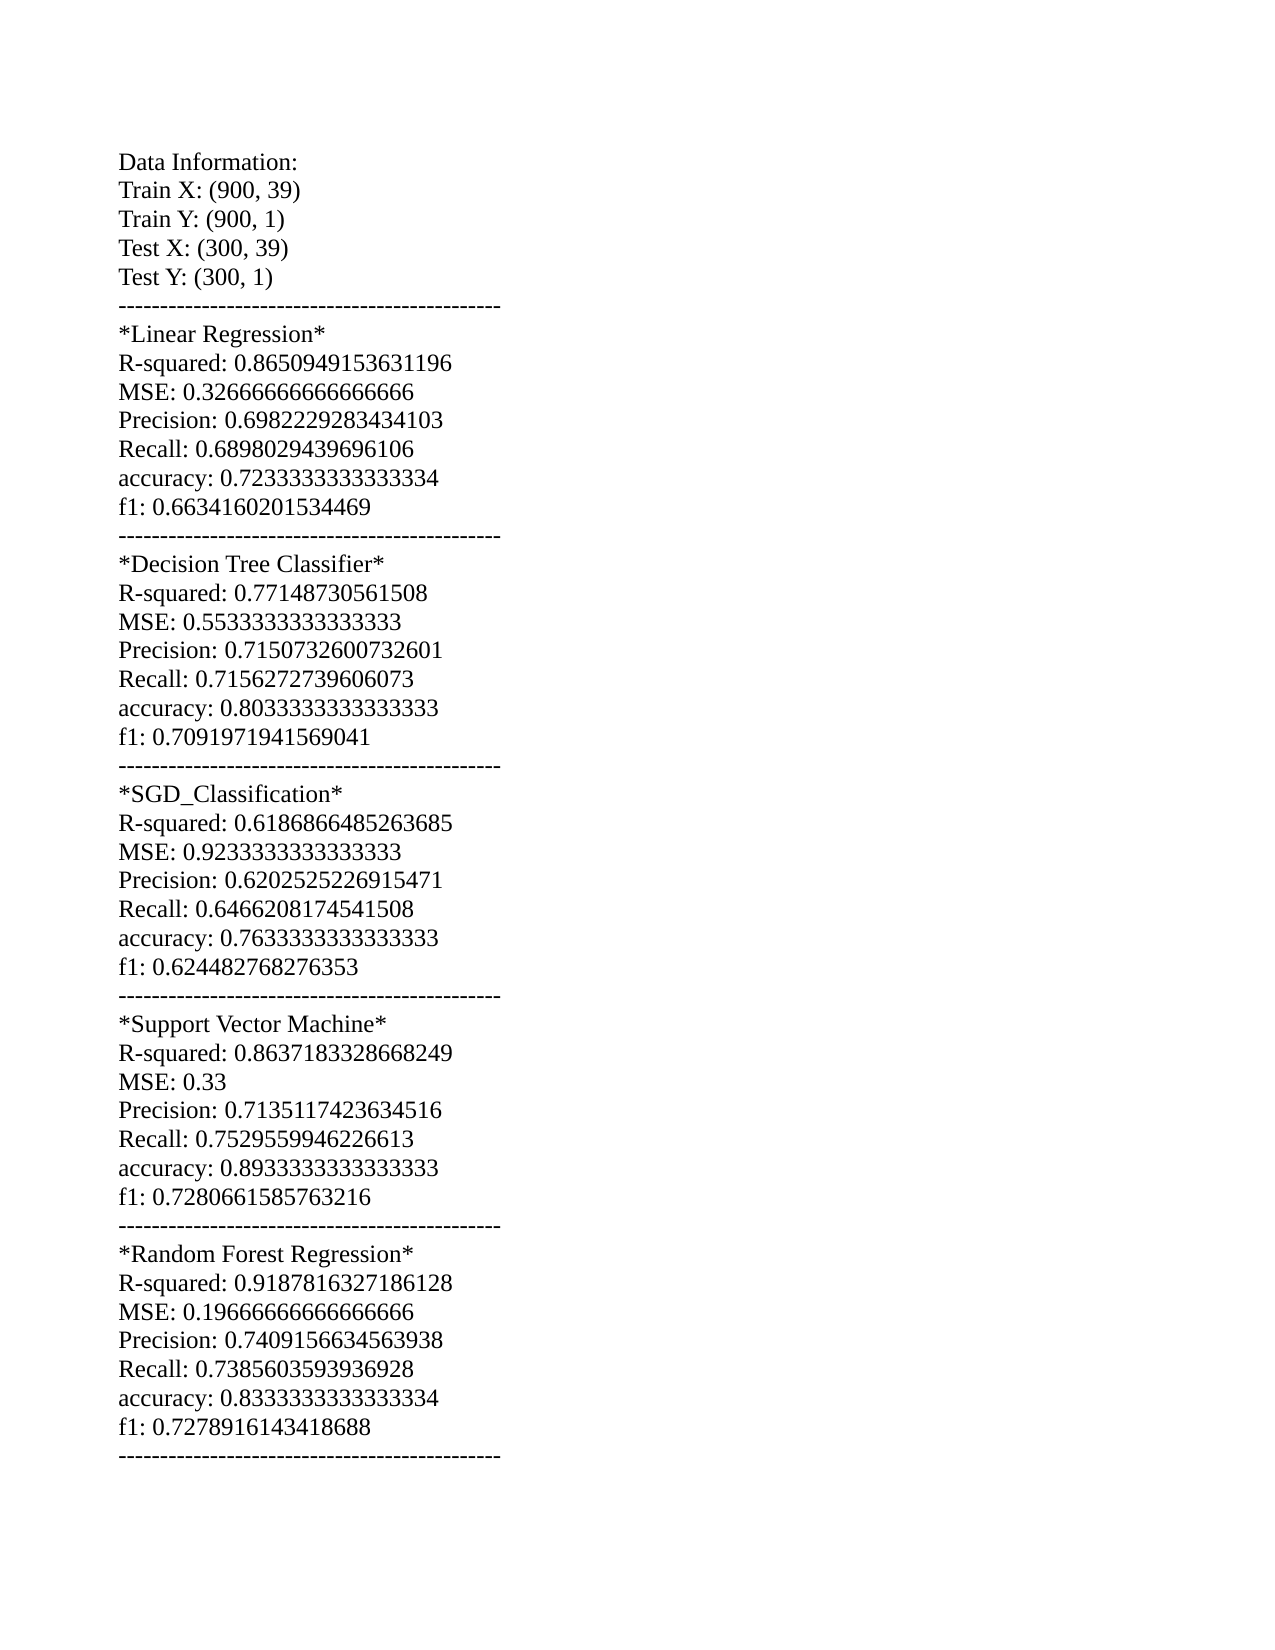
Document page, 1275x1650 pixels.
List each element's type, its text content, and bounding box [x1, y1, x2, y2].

text Test X: (300, 39) [118, 233, 1157, 262]
text accuracy: 0.7233333333333334 [118, 463, 1157, 492]
text ---------------------------------------------- [118, 1211, 1157, 1239]
text *Support Vector Machine* [118, 1009, 1157, 1038]
text MSE: 0.5533333333333333 [118, 607, 1157, 636]
text Precision: 0.7409156634563938 [118, 1326, 1157, 1354]
text *Linear Regression* [118, 319, 1157, 348]
text R-squared: 0.8650949153631196 [118, 348, 1157, 377]
text Precision: 0.7150732600732601 [118, 636, 1157, 664]
text Train X: (900, 39) [118, 176, 1157, 204]
text f1: 0.624482768276353 [118, 952, 1157, 981]
text ---------------------------------------------- [118, 981, 1157, 1009]
text ---------------------------------------------- [118, 751, 1157, 779]
text R-squared: 0.6186866485263685 [118, 808, 1157, 837]
text MSE: 0.33 [118, 1067, 1157, 1096]
text Test Y: (300, 1) [118, 262, 1157, 291]
text ---------------------------------------------- [118, 1441, 1157, 1469]
text accuracy: 0.8933333333333333 [118, 1153, 1157, 1182]
text accuracy: 0.8033333333333333 [118, 693, 1157, 722]
text Recall: 0.7156272739606073 [118, 664, 1157, 693]
text *Random Forest Regression* [118, 1239, 1157, 1268]
text f1: 0.7091971941569041 [118, 722, 1157, 751]
text Recall: 0.7529559946226613 [118, 1124, 1157, 1153]
text R-squared: 0.8637183328668249 [118, 1038, 1157, 1067]
text Train Y: (900, 1) [118, 204, 1157, 233]
text accuracy: 0.8333333333333334 [118, 1383, 1157, 1412]
text Recall: 0.6466208174541508 [118, 894, 1157, 923]
text Recall: 0.6898029439696106 [118, 434, 1157, 463]
text R-squared: 0.9187816327186128 [118, 1268, 1157, 1297]
text Recall: 0.7385603593936928 [118, 1354, 1157, 1383]
text ---------------------------------------------- [118, 291, 1157, 319]
text f1: 0.7278916143418688 [118, 1412, 1157, 1441]
text f1: 0.7280661585763216 [118, 1182, 1157, 1211]
text MSE: 0.32666666666666666 [118, 377, 1157, 406]
text *Decision Tree Classifier* [118, 549, 1157, 578]
text Precision: 0.6202525226915471 [118, 866, 1157, 894]
text accuracy: 0.7633333333333333 [118, 923, 1157, 952]
text Precision: 0.6982229283434103 [118, 406, 1157, 434]
text f1: 0.6634160201534469 [118, 492, 1157, 521]
text MSE: 0.19666666666666666 [118, 1297, 1157, 1326]
text Precision: 0.7135117423634516 [118, 1096, 1157, 1124]
text ---------------------------------------------- [118, 521, 1157, 549]
text MSE: 0.9233333333333333 [118, 837, 1157, 866]
text *SGD_Classification* [118, 779, 1157, 808]
text R-squared: 0.77148730561508 [118, 578, 1157, 607]
text Data Information: [118, 147, 1157, 176]
